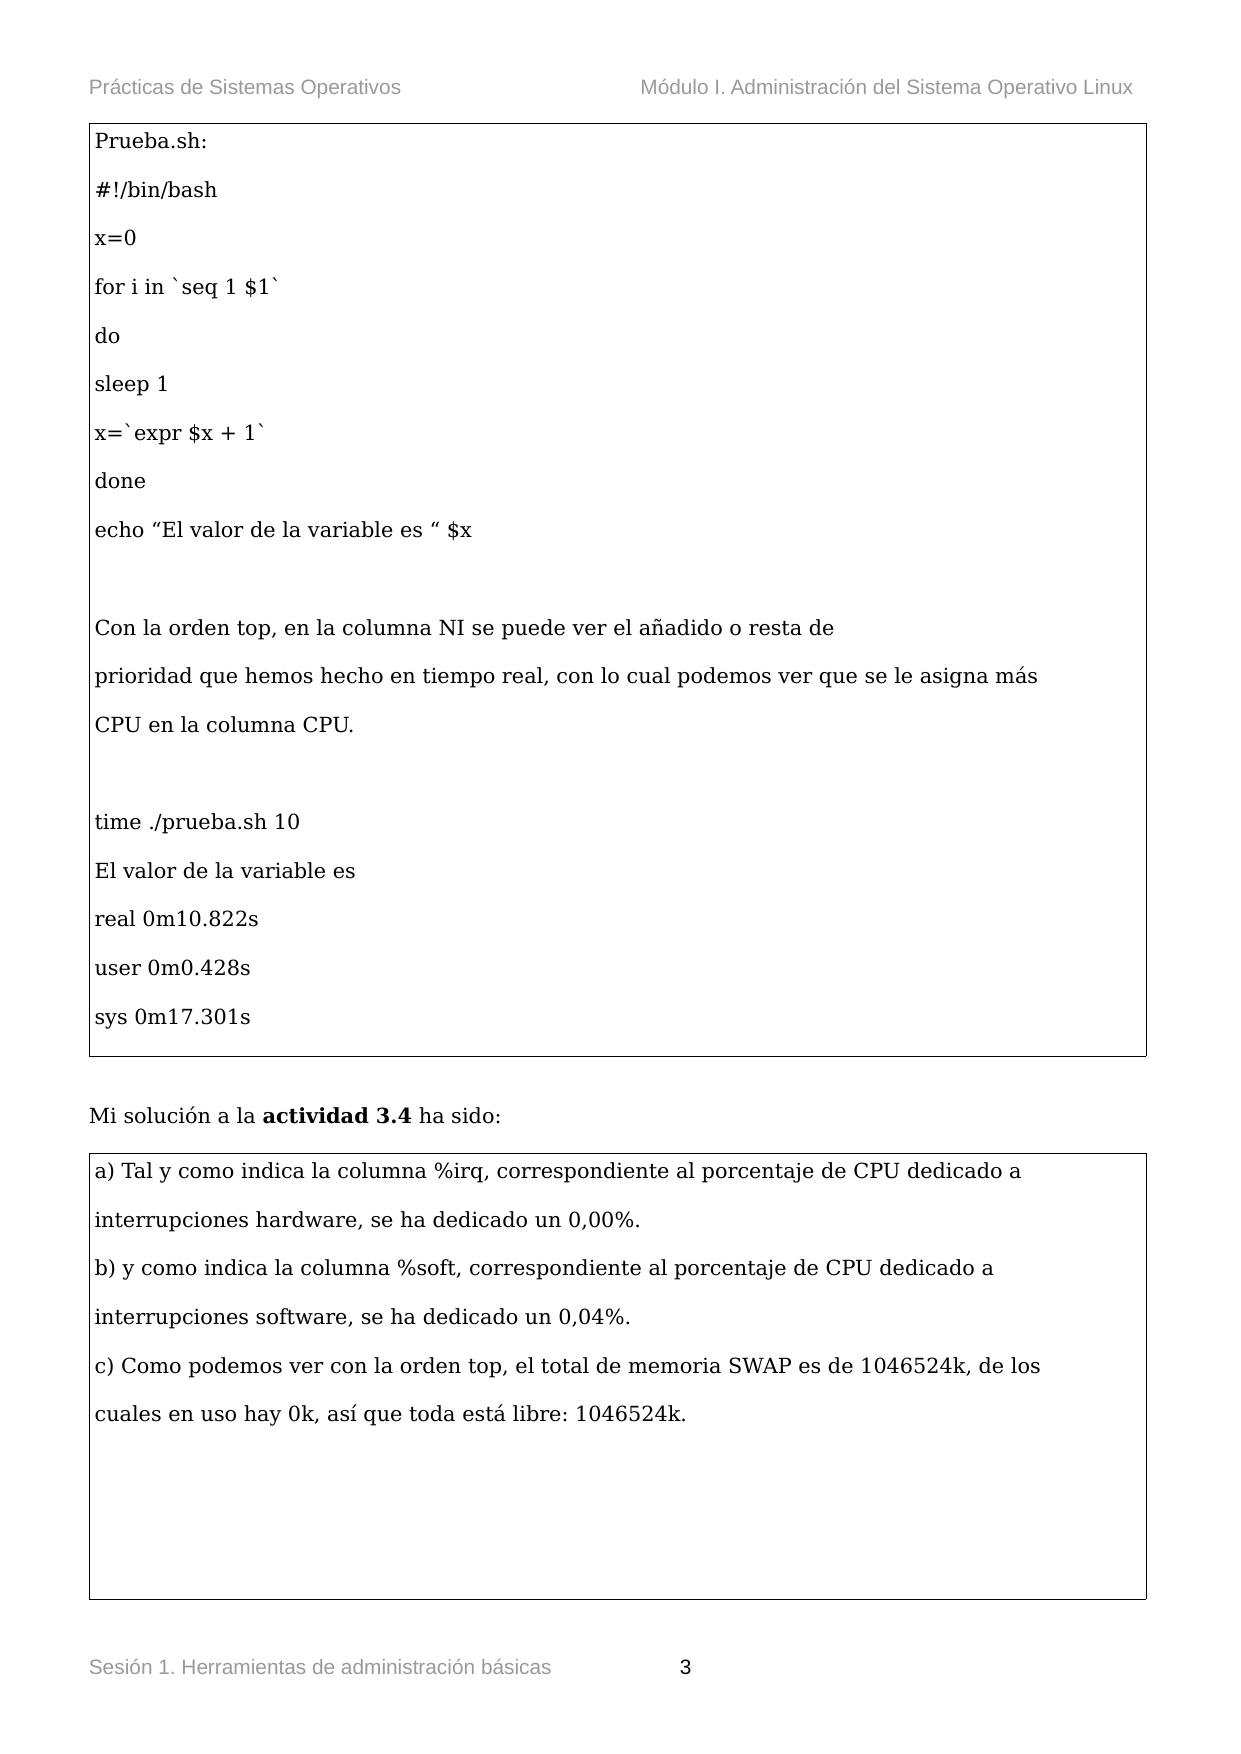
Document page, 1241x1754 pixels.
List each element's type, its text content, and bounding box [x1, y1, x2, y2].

table_header Prueba.sh: #!/bin/bash x=0 for i in `seq 1 $1` do sleep 1 x=`expr $x + 1` done echo “El valor de la variable es “ $x Con la orden top, en la columna NI se puede ver el añadido o resta de prioridad que hemos hecho en tiempo real, con lo cual podemos ver que se le asigna más CPU en la columna CPU. time ./prueba.sh 10 El valor de la variable es real 0m10.822s user 0m0.428s sys 0m17.301s [90, 124, 1146, 1056]
table_header a) Tal y como indica la columna %irq, correspondiente al porcentaje de CPU dedicado a interrupciones hardware, se ha dedicado un 0,00%. b) y como indica la columna %soft, correspondiente al porcentaje de CPU dedicado a interrupciones software, se ha dedicado un 0,04%. c) Como podemos ver con la orden top, el total de memoria SWAP es de 1046524k, de los cuales en uso hay 0k, así que toda está libre: 1046524k. [90, 1154, 1146, 1599]
text Mi solución a la actividad 3.4 ha sido: [89, 1104, 1146, 1129]
